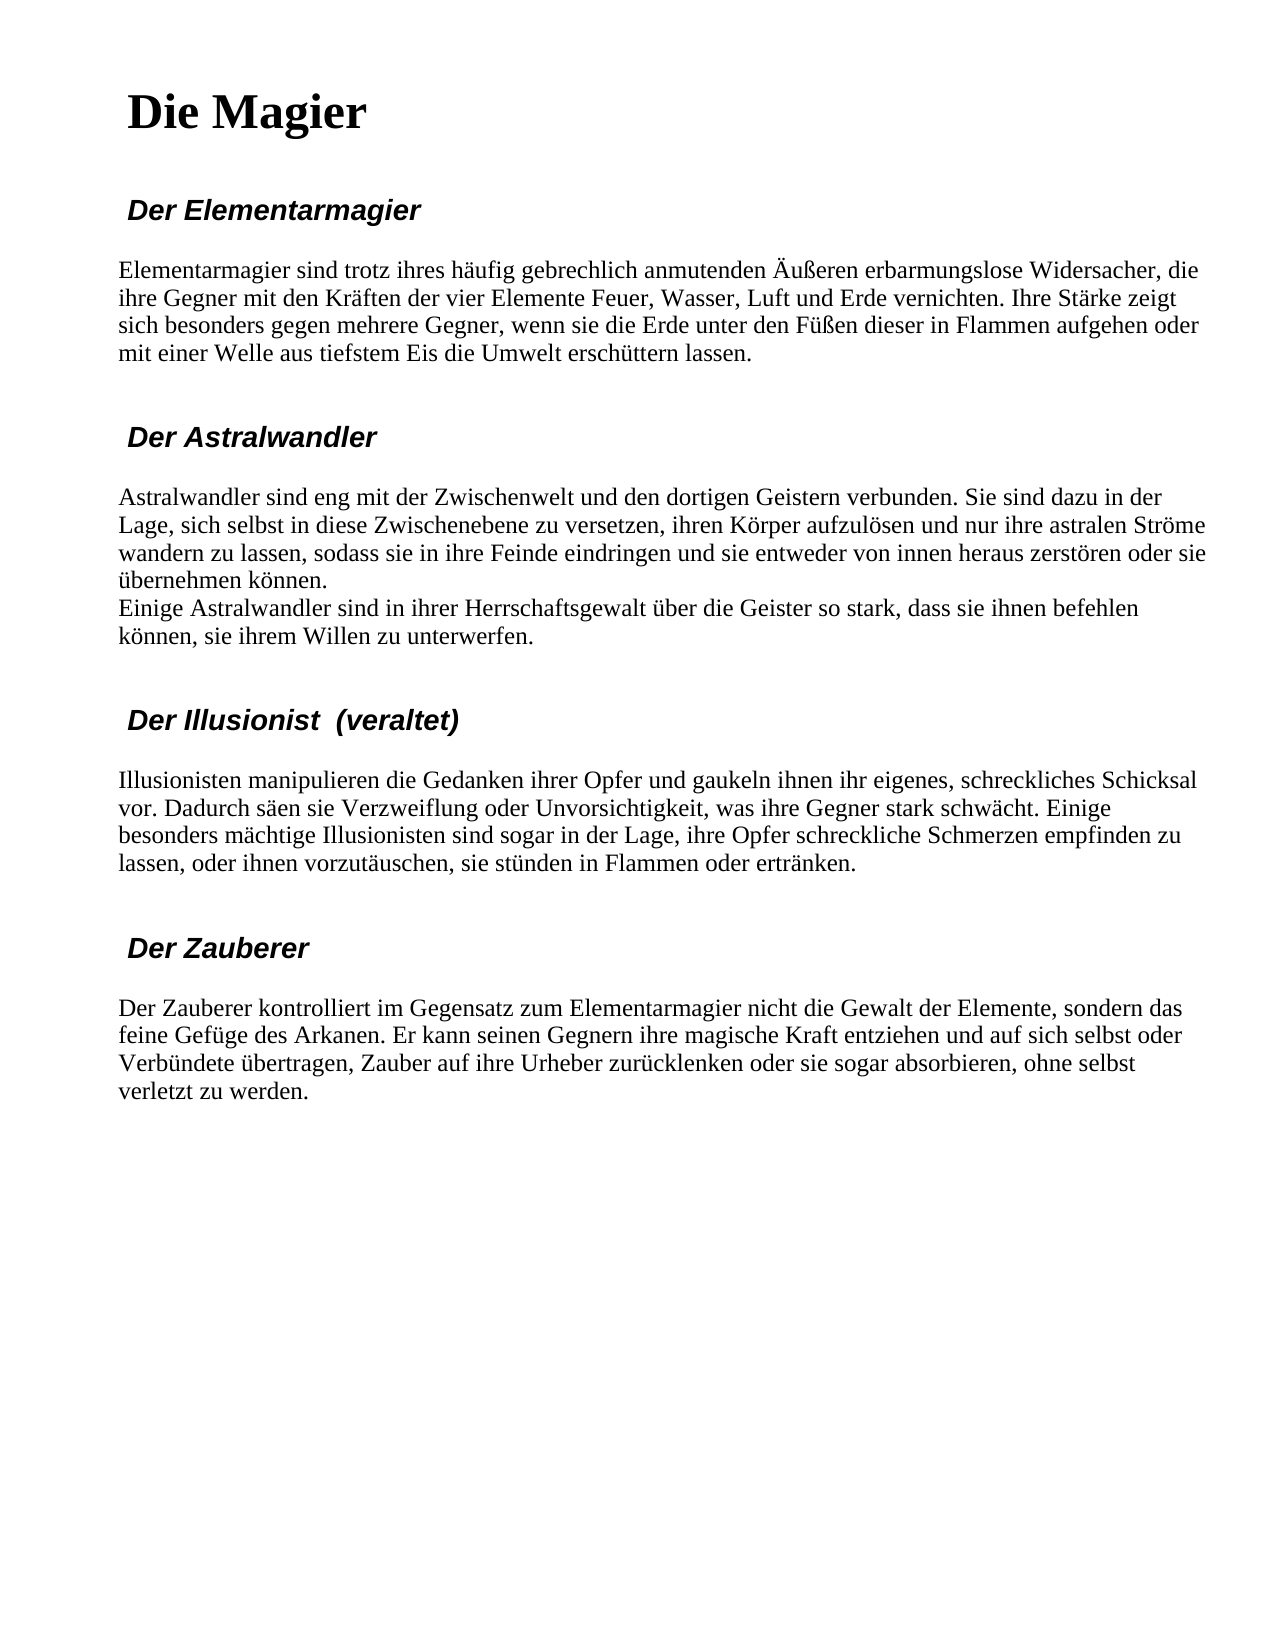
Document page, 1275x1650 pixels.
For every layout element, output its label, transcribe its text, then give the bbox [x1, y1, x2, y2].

subtitle Der Zauberer [127, 932, 1207, 964]
text Elementarmagier sind trotz ihres häufig gebrechlich anmutenden Äußeren erbarmungslose Widersacher, die ihre Gegner mit den Kräften der vier Elemente Feuer, Wasser, Luft und Erde vernichten. Ihre Stärke zeigt sich besonders gegen mehrere Gegner, wenn sie die Erde unter den Füßen dieser in Flammen aufgehen oder mit einer Welle aus tiefstem Eis die Umwelt erschüttern lassen. [118, 256, 1216, 367]
text Der Zauberer kontrolliert im Gegensatz zum Elementarmagier nicht die Gewalt der Elemente, sondern das feine Gefüge des Arkanen. Er kann seinen Gegnern ihre magische Kraft entziehen und auf sich selbst oder Verbündete übertragen, Zauber auf ihre Urheber zurücklenken oder sie sogar absorbieren, ohne selbst verletzt zu werden. [118, 994, 1216, 1104]
subtitle Die Magier [127, 84, 1207, 139]
subtitle Der Elementarmagier [127, 194, 1207, 227]
subtitle Der Illusionist (veraltet) [127, 704, 1207, 737]
subtitle Der Astralwandler [127, 421, 1207, 454]
text Illusionisten manipulieren die Gedanken ihrer Opfer und gaukeln ihnen ihr eigenes, schreckliches Schicksal vor. Dadurch säen sie Verzweiflung oder Unvorsichtigkeit, was ihre Gegner stark schwächt. Einige besonders mächtige Illusionisten sind sogar in der Lage, ihre Opfer schreckliche Schmerzen empfinden zu lassen, oder ihnen vorzutäuschen, sie stünden in Flammen oder ertränken. [118, 766, 1216, 877]
text Astralwandler sind eng mit der Zwischenwelt und den dortigen Geistern verbunden. Sie sind dazu in der Lage, sich selbst in diese Zwischenebene zu versetzen, ihren Körper aufzulösen und nur ihre astralen Ströme wandern zu lassen, sodass sie in ihre Feinde eindringen und sie entweder von innen heraus zerstören oder sie übernehmen können. Einige Astralwandler sind in ihrer Herrschaftsgewalt über die Geister so stark, dass sie ihnen befehlen können, sie ihrem Willen zu unterwerfen. [118, 483, 1216, 650]
